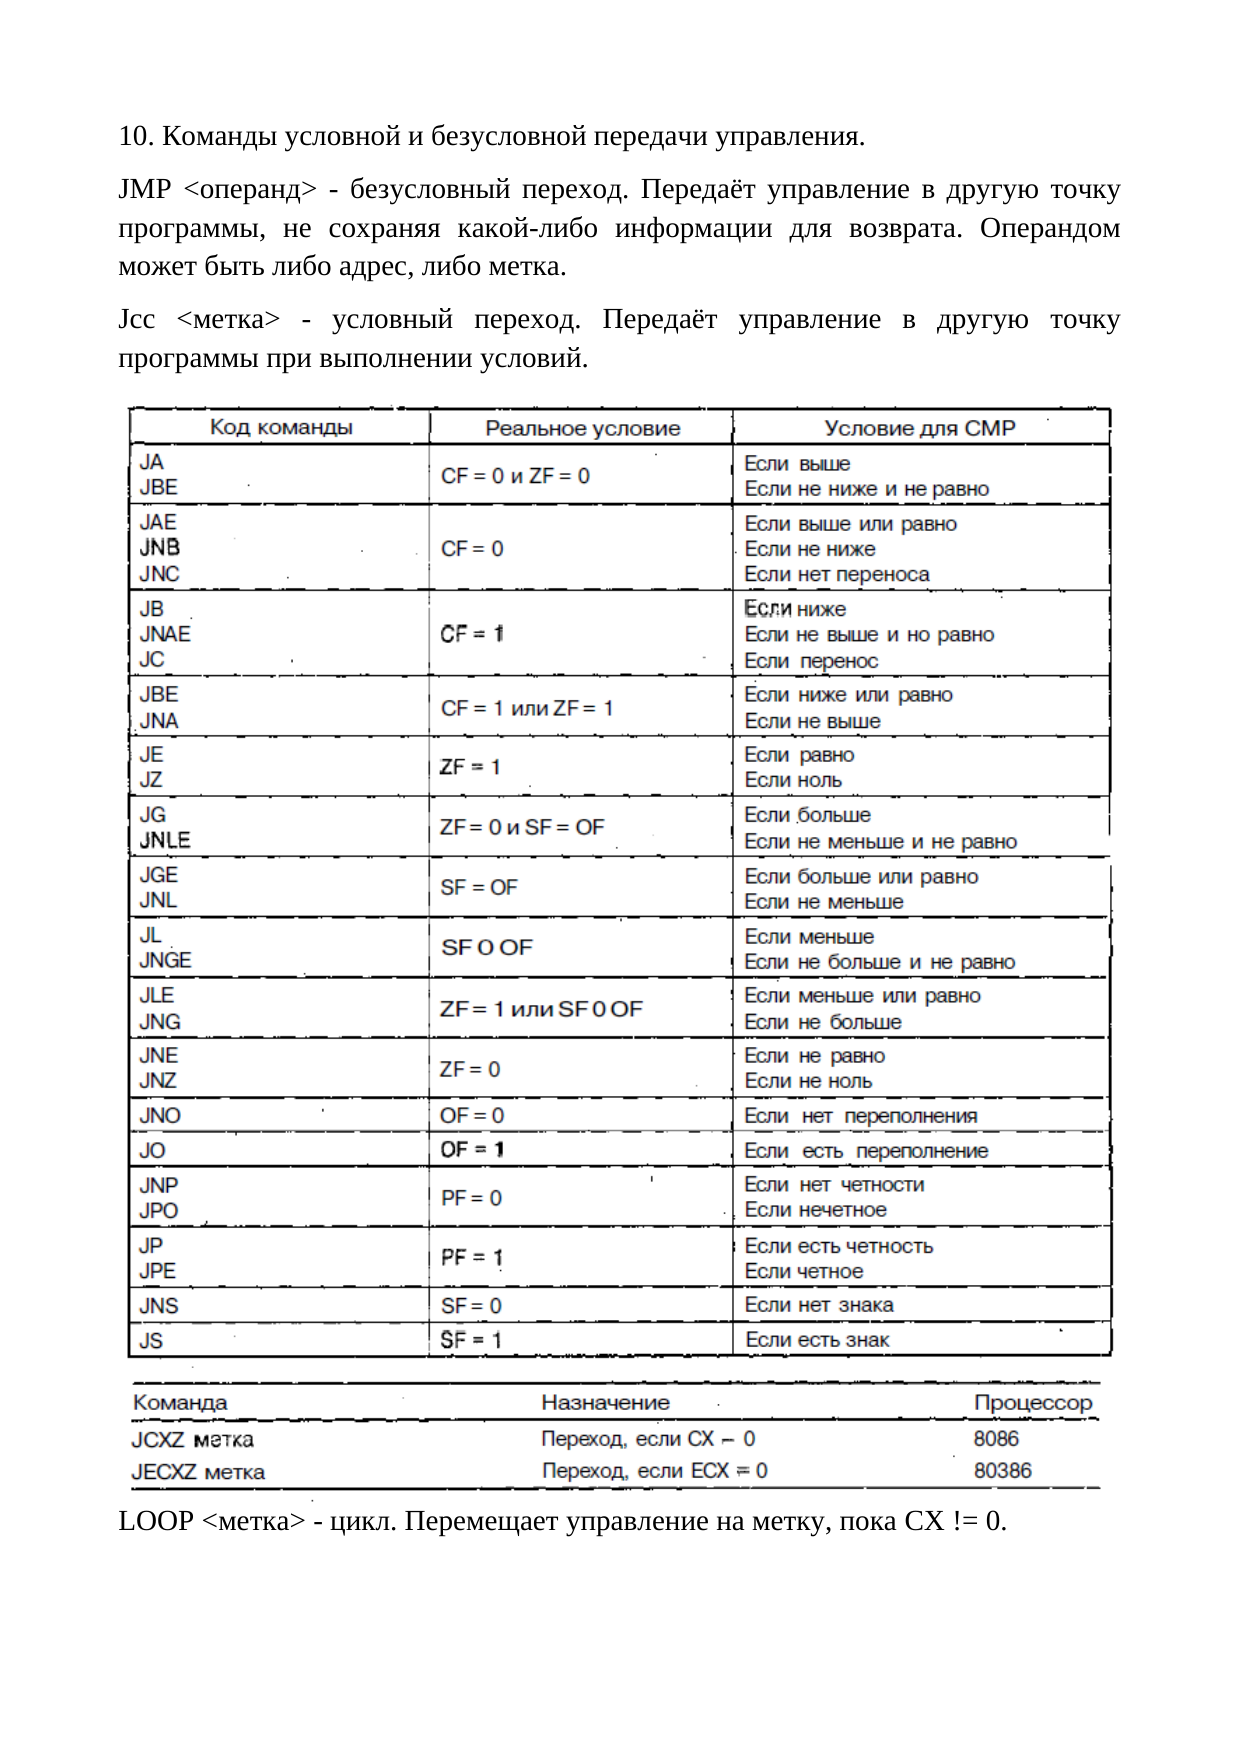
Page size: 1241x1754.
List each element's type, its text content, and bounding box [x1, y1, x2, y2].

picture [118, 392, 1123, 1368]
text Jcc <метка> - условный переход. Передаёт управление в другую точку программы при выполнении условий. [118, 301, 1122, 373]
picture [126, 1378, 1131, 1503]
text LOOP <метка> - цикл. Перемещает управление на метку, пока CX != 0. [118, 1368, 1122, 1536]
text JMP <операнд> - безусловный переход. Передаёт управление в другую точку программы, не сохраняя какой-либо информации для возврата. Операндом может быть либо адрес, либо метка. [118, 171, 1122, 282]
text 10. Команды условной и безусловной передачи управления. [118, 118, 1122, 152]
